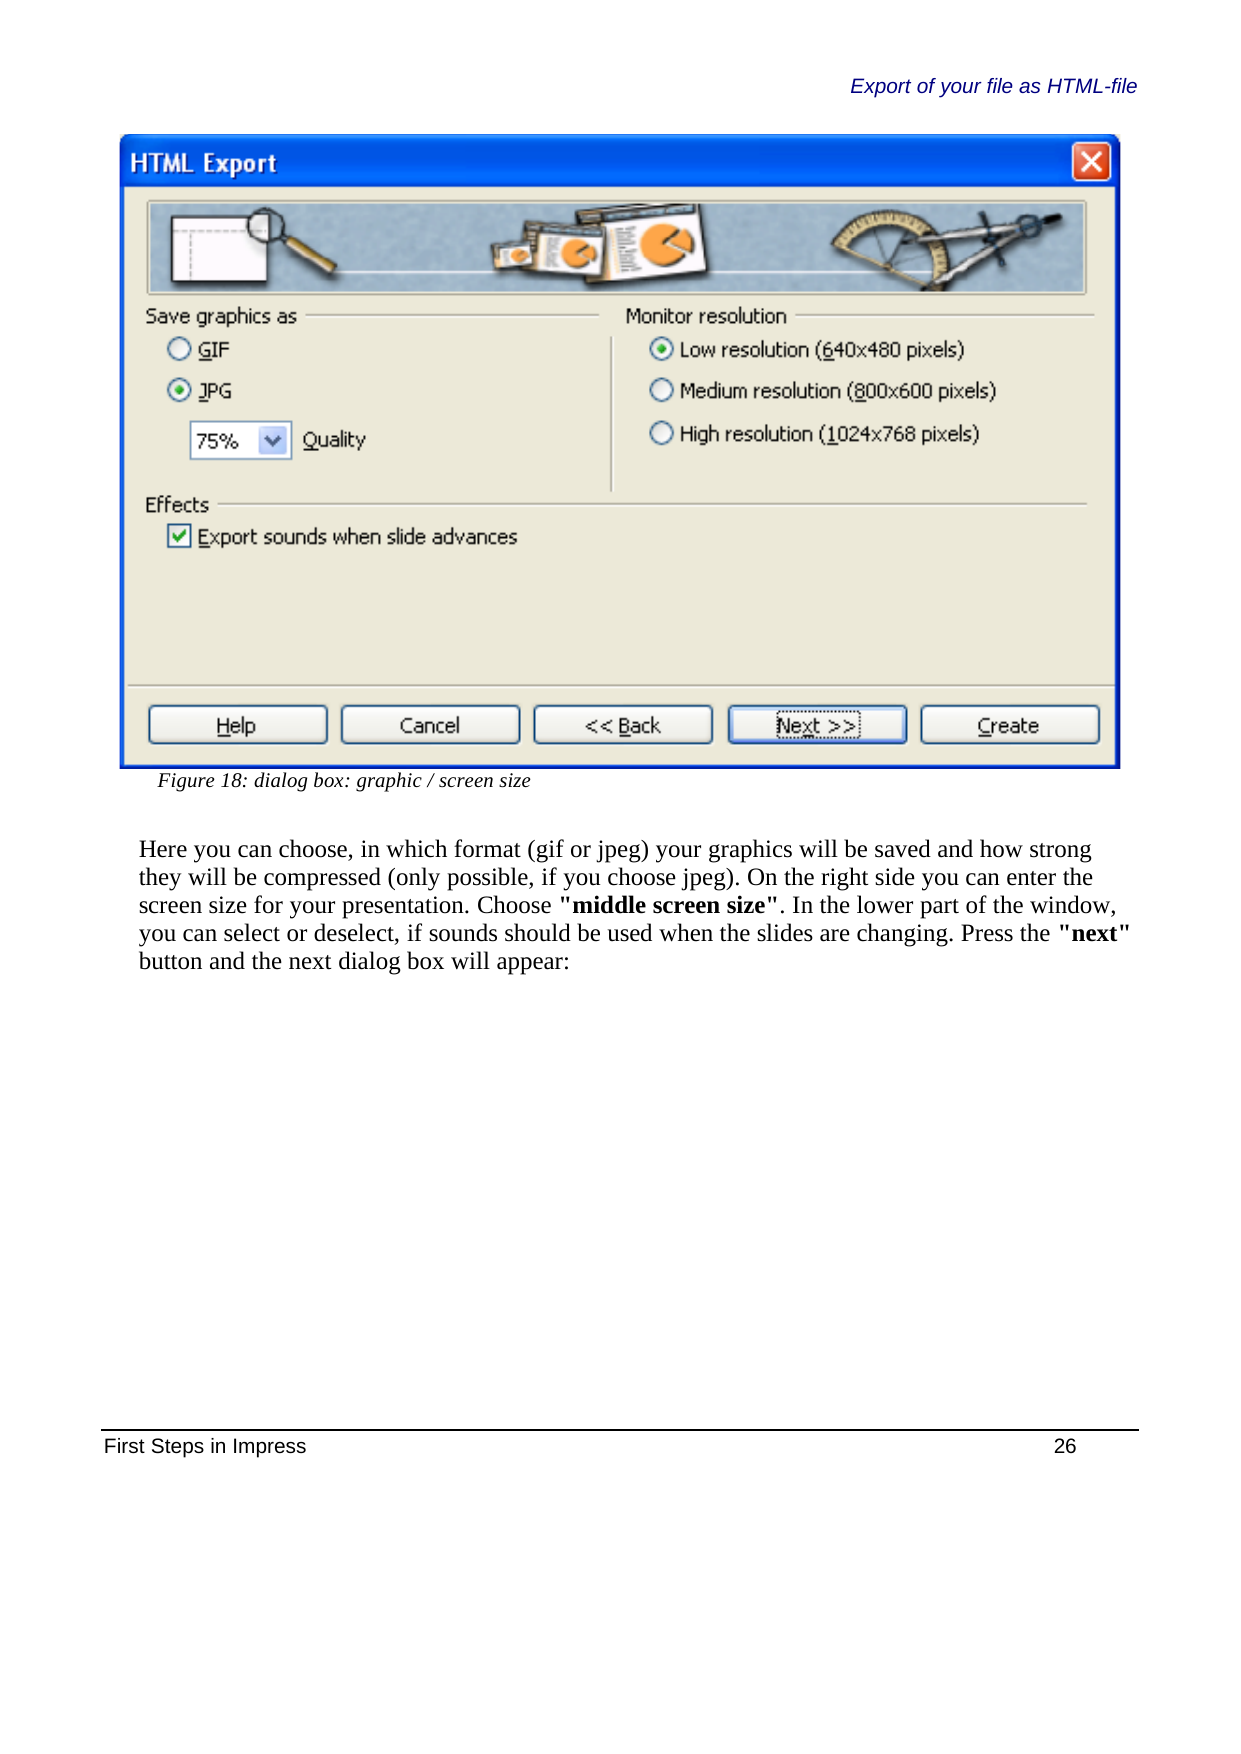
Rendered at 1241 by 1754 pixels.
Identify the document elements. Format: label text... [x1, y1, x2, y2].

text Figure 18: dialog box: graphic / screen size [157, 769, 1120, 792]
text Here you can choose, in which format (gif or jpeg) your graphics will be saved and how strong they will be compressed (only possible, if you choose jpeg). On the right side you can enter the screen size for your presentation. Choose "middle screen size". In the lower part of the window, you can select or deselect, if sounds should be used when the slides are changing. Press the "next" button and the next dialog box will appear: [138, 835, 1139, 975]
picture [119, 134, 1121, 769]
